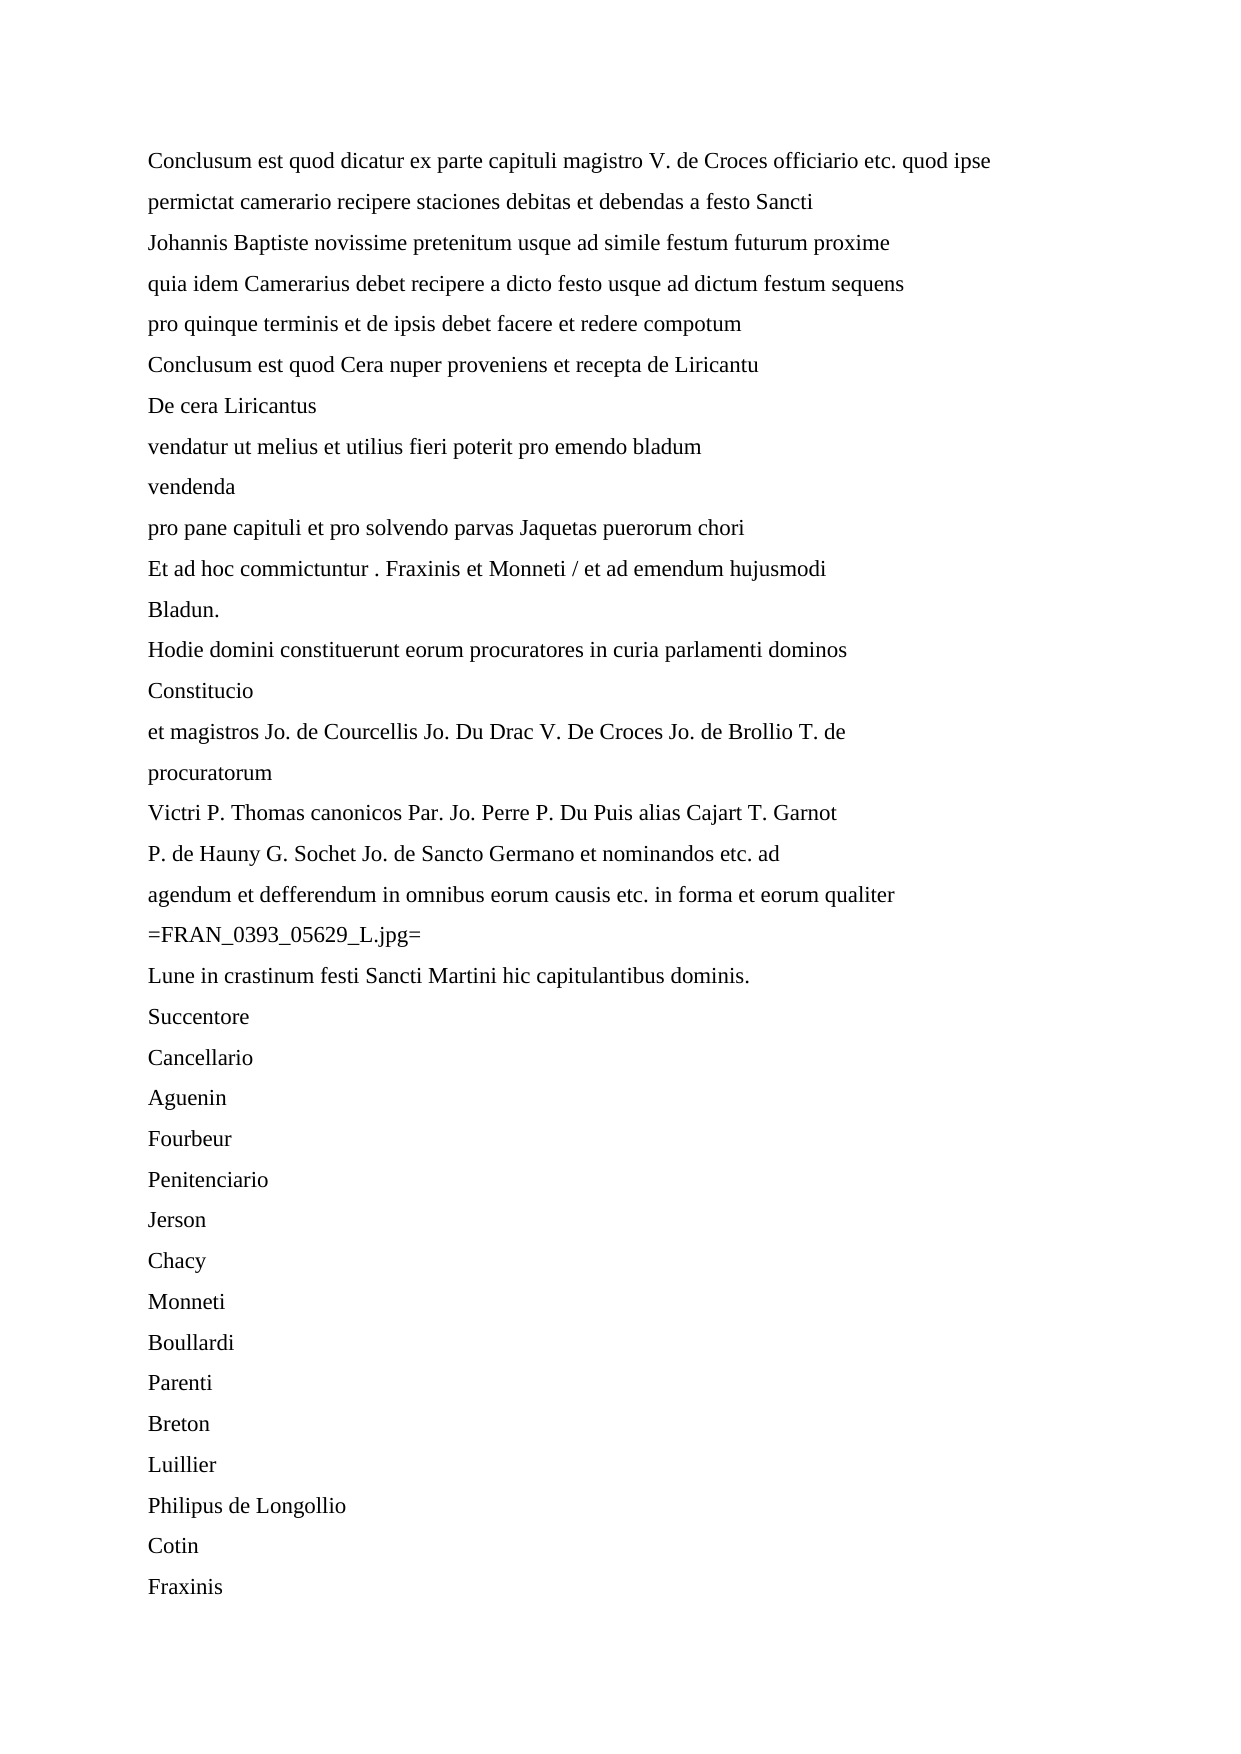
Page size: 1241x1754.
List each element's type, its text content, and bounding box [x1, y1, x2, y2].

text agendum et defferendum in omnibus eorum causis etc. in forma et eorum qualiter [148, 881, 1093, 907]
text permictat camerario recipere staciones debitas et debendas a festo Sancti [148, 188, 1093, 215]
text Monneti [148, 1288, 1093, 1314]
text pro quinque terminis et de ipsis debet facere et redere compotum [148, 311, 1093, 337]
text vendenda [148, 473, 1093, 500]
text Conclusum est quod Cera nuper proveniens et recepta de Liricantu [148, 351, 1093, 378]
text Conclusum est quod dicatur ex parte capituli magistro V. de Croces officiario etc. quod ipse [148, 148, 1093, 174]
text procuratorum [148, 758, 1093, 785]
text vendatur ut melius et utilius fieri poterit pro emendo bladum [148, 433, 1093, 459]
text Victri P. Thomas canonicos Par. Jo. Perre P. Du Puis alias Cajart T. Garnot [148, 799, 1093, 826]
text quia idem Camerarius debet recipere a dicto festo usque ad dictum festum sequens [148, 270, 1093, 296]
text Philipus de Longollio [148, 1492, 1093, 1518]
text Luillier [148, 1451, 1093, 1477]
text Breton [148, 1410, 1093, 1437]
text Parenti [148, 1369, 1093, 1396]
text =FRAN_0393_05629_L.jpg= [148, 921, 1093, 948]
text et magistros Jo. de Courcellis Jo. Du Drac V. De Croces Jo. de Brollio T. de [148, 718, 1093, 744]
text Cancellario [148, 1044, 1093, 1070]
text Penitenciario [148, 1166, 1093, 1192]
text Fraxinis [148, 1573, 1093, 1599]
text Chacy [148, 1247, 1093, 1274]
text Lune in crastinum festi Sancti Martini hic capitulantibus dominis. [148, 962, 1093, 988]
text Et ad hoc commictuntur . Fraxinis et Monneti / et ad emendum hujusmodi [148, 555, 1093, 581]
text Boullardi [148, 1329, 1093, 1355]
text Hodie domini constituerunt eorum procuratores in curia parlamenti dominos [148, 636, 1093, 663]
text Aguenin [148, 1084, 1093, 1111]
text Cotin [148, 1532, 1093, 1559]
text De cera Liricantus [148, 392, 1093, 418]
text Jerson [148, 1207, 1093, 1233]
text Bladun. [148, 596, 1093, 622]
text Succentore [148, 1003, 1093, 1029]
text pro pane capituli et pro solvendo parvas Jaquetas puerorum chori [148, 514, 1093, 541]
text Constitucio [148, 677, 1093, 703]
text P. de Hauny G. Sochet Jo. de Sancto Germano et nominandos etc. ad [148, 840, 1093, 866]
text Johannis Baptiste novissime pretenitum usque ad simile festum futurum proxime [148, 229, 1093, 255]
text Fourbeur [148, 1125, 1093, 1151]
